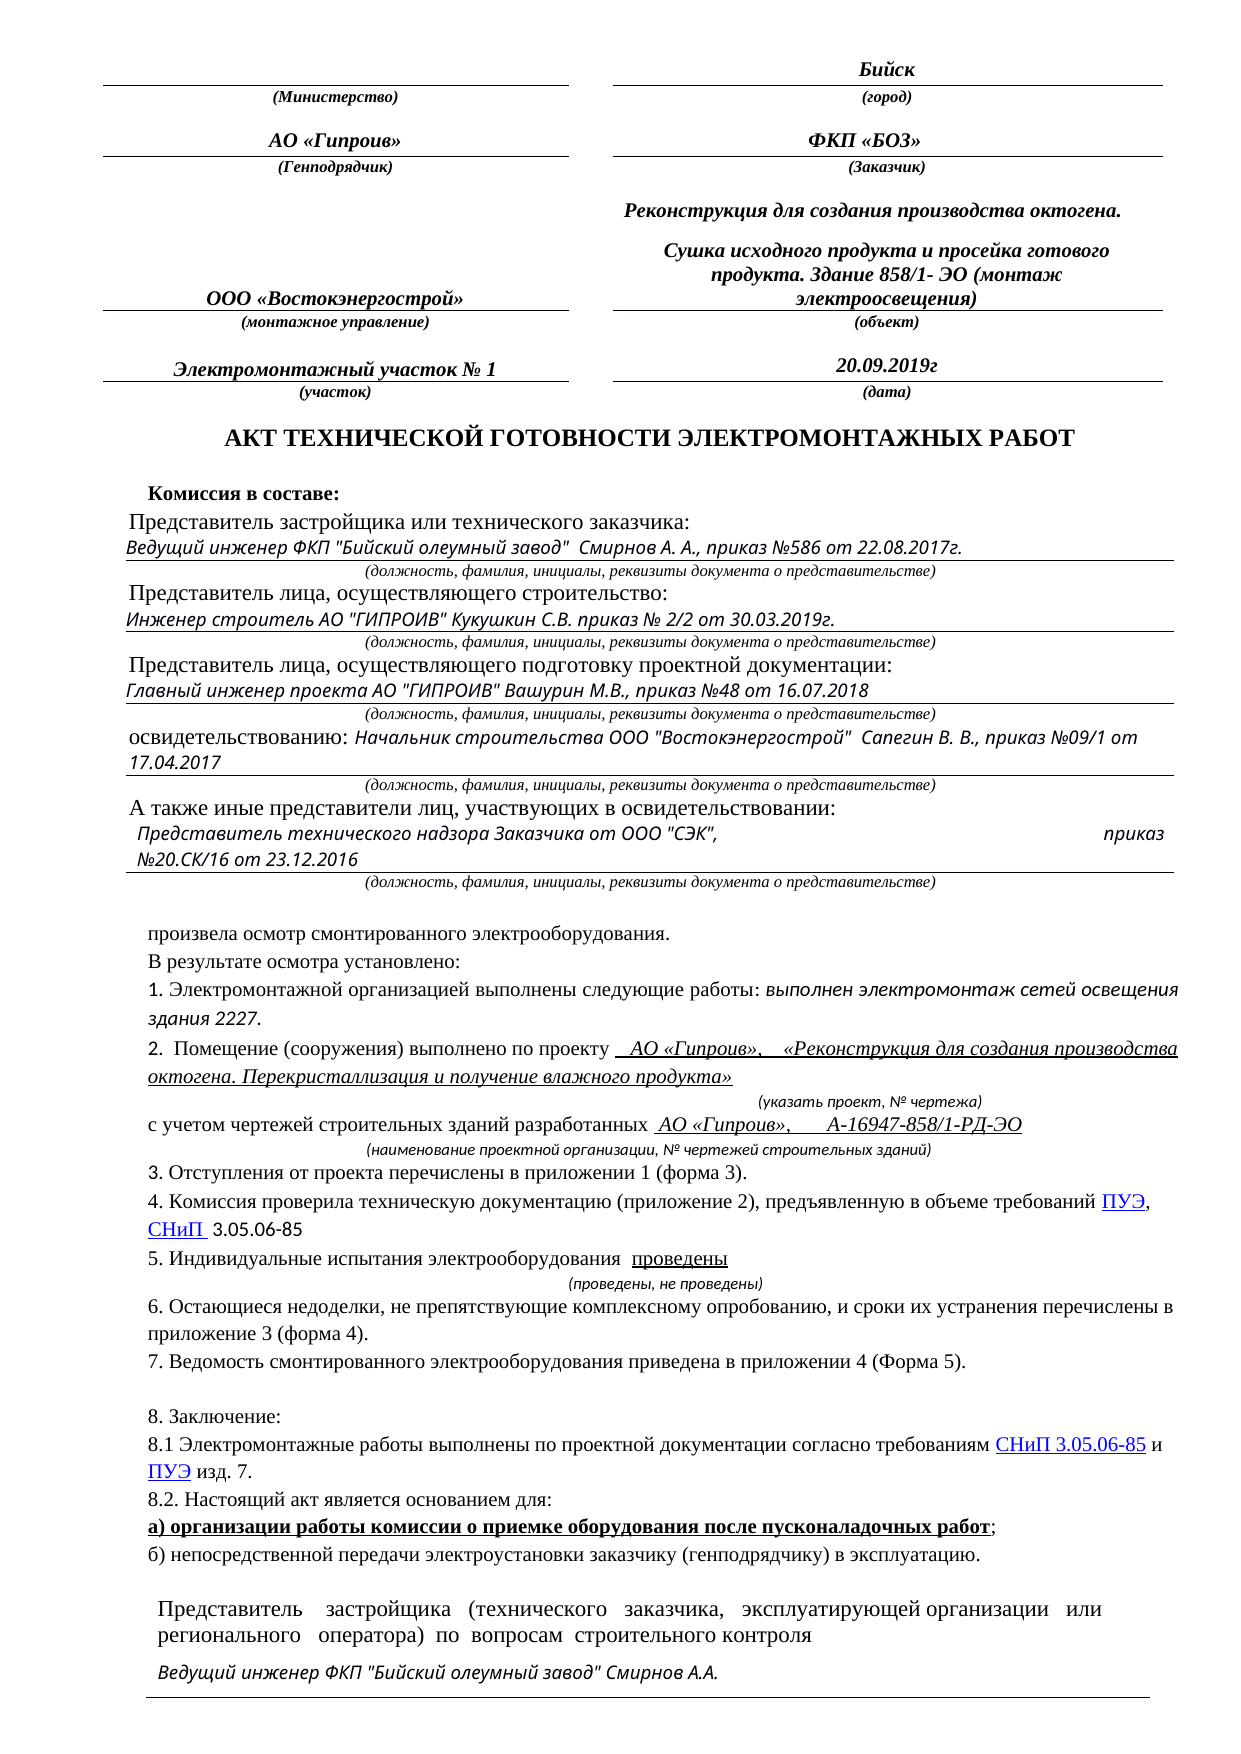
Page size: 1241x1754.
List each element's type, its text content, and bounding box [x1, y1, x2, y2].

text (указать проект, № чертежа) [516, 1091, 1152, 1112]
text 4. Комиссия проверила техническую документацию (приложение 2), предъявленную в объеме требований ПУЭ, СНиП 3.05.06-85 [148, 1189, 1181, 1242]
text АКТ ТЕХНИЧЕСКОЙ ГОТОВНОСТИ ЭЛЕКТРОМОНТАЖНЫХ РАБОТ [148, 423, 1152, 452]
table_cell [569, 198, 612, 310]
table_cell [569, 85, 612, 127]
table_cell Электромонтажный участок № 1 [103, 353, 569, 381]
table_cell (участок) [103, 382, 569, 423]
table_cell (монтажное управление) [103, 311, 569, 353]
table_cell Представитель лица, осуществляющего строительство: Инженер строитель АО "ГИПРОИВ" Кукушкин С.В. приказ № 2/2 от 30.03.2019г. [126, 580, 1174, 631]
text 3. Отступления от проекта перечислены в приложении 1 (форма 3). [148, 1159, 1181, 1185]
text 5. Индивидуальные испытания электрооборудования проведены [148, 1246, 1181, 1270]
table_cell (должность, фамилия, инициалы, реквизиты документа о представительстве) [126, 776, 1174, 794]
table_header [1150, 1595, 1240, 1648]
table_cell (должность, фамилия, инициалы, реквизиты документа о представительстве) [126, 873, 1174, 891]
table_cell [569, 156, 612, 198]
table_cell Главный инженер проекта АО "ГИПРОИВ" Вашурин М.В., приказ №48 от 16.07.2018 [126, 677, 1174, 702]
table_cell (должность, фамилия, инициалы, реквизиты документа о представительстве) [126, 561, 1174, 579]
table_cell (должность, фамилия, инициалы, реквизиты документа о представительстве) [126, 632, 1174, 651]
table_cell [569, 353, 612, 381]
text 7. Ведомость смонтированного электрооборудования приведена в приложении 4 (Форма 5). [148, 1349, 1181, 1373]
text 2. Помещение (сооружения) выполнено по проекту АО «Гипроив», «Реконструкция для создания производства октогена. Перекристаллизация и получение влажного продукта» [148, 1035, 1181, 1088]
table_cell Представитель технического надзора Заказчика от ООО "СЭК", приказ №20.СК/16 от 23.12.2016 [126, 821, 1174, 872]
table_header [569, 44, 612, 85]
table_header Представитель застройщика (технического заказчика, эксплуатирующей организации или регионального оператора) по вопросам строительного контроля [146, 1595, 1149, 1648]
text 8.1 Электромонтажные работы выполнены по проектной документации согласно требованиям СНиП 3.05.06-85 и ПУЭ изд. 7. [148, 1432, 1181, 1483]
table_cell (Министерство) [103, 86, 569, 127]
table_cell освидетельствованию: Начальник строительства ООО "Востокэнергострой" Сапегин В. В., приказ №09/1 от 17.04.2017 [126, 723, 1174, 775]
text 8. Заключение: [148, 1404, 1181, 1428]
table_cell Представитель лица, осуществляющего подготовку проектной документации: [126, 651, 1174, 677]
text 6. Остающиеся недоделки, не препятствующие комплексному опробованию, и сроки их устранения перечислены в приложение 3 (форма 4). [148, 1294, 1181, 1345]
table_cell (Генподрядчик) [103, 157, 569, 198]
text 1. Электромонтажной организацией выполнены следующие работы: выполнен электромонтаж сетей освещения здания 2227. [148, 976, 1181, 1031]
table_cell Ведущий инженер ФКП "Бийский олеумный завод" Смирнов А.А. [146, 1648, 1149, 1697]
table_cell (Заказчик) [613, 157, 1163, 198]
table_cell [1150, 1648, 1240, 1697]
table_cell (дата) [613, 382, 1163, 423]
text а) организации работы комиссии о приемке оборудования после пусконаладочных работ; [148, 1514, 1181, 1538]
table_header Бийск [613, 44, 1163, 85]
text 8.2. Настоящий акт является основанием для: [148, 1487, 1181, 1511]
table_cell (должность, фамилия, инициалы, реквизиты документа о представительстве) [126, 704, 1174, 723]
text (наименование проектной организации, № чертежей строительных зданий) [148, 1139, 1152, 1159]
table_cell [569, 381, 612, 423]
table_cell ООО «Востокэнергострой» [103, 198, 569, 310]
text (проведены, не проведены) [148, 1273, 1181, 1294]
text б) непосредственной передачи электроустановки заказчику (генподрядчику) в эксплуатацию. [148, 1542, 1181, 1566]
table_cell А также иные представители лиц, участвующих в освидетельствовании: [126, 794, 1174, 821]
table_cell АО «Гипроив» [103, 128, 569, 156]
table_cell Ведущий инженер ФКП "Бийский олеумный завод" Смирнов А. А., приказ №586 от 22.08.2017г. [126, 535, 1174, 560]
text с учетом чертежей строительных зданий разработанных АО «Гипроив», А-16947-858/1-РД-ЭО [148, 1112, 1181, 1136]
table_header [103, 44, 569, 85]
table_cell (город) [613, 86, 1163, 127]
table_header Представитель застройщика или технического заказчика: [126, 508, 1174, 535]
table_cell Реконструкция для создания производства октогена. Сушка исходного продукта и просейка готового продукта. Здание 858/1- ЭО (монтаж электроосвещения) [613, 198, 1163, 310]
table_cell [569, 128, 612, 156]
table_cell (объект) [613, 311, 1163, 353]
table_cell [569, 310, 612, 353]
table_cell 20.09.2019г [613, 353, 1163, 381]
text произвела осмотр смонтированного электрооборудования. [148, 920, 1152, 945]
text В результате осмотра установлено: [148, 949, 1152, 973]
table_cell ФКП «БОЗ» [613, 128, 1163, 156]
text Комиссия в составе: [148, 481, 1181, 505]
